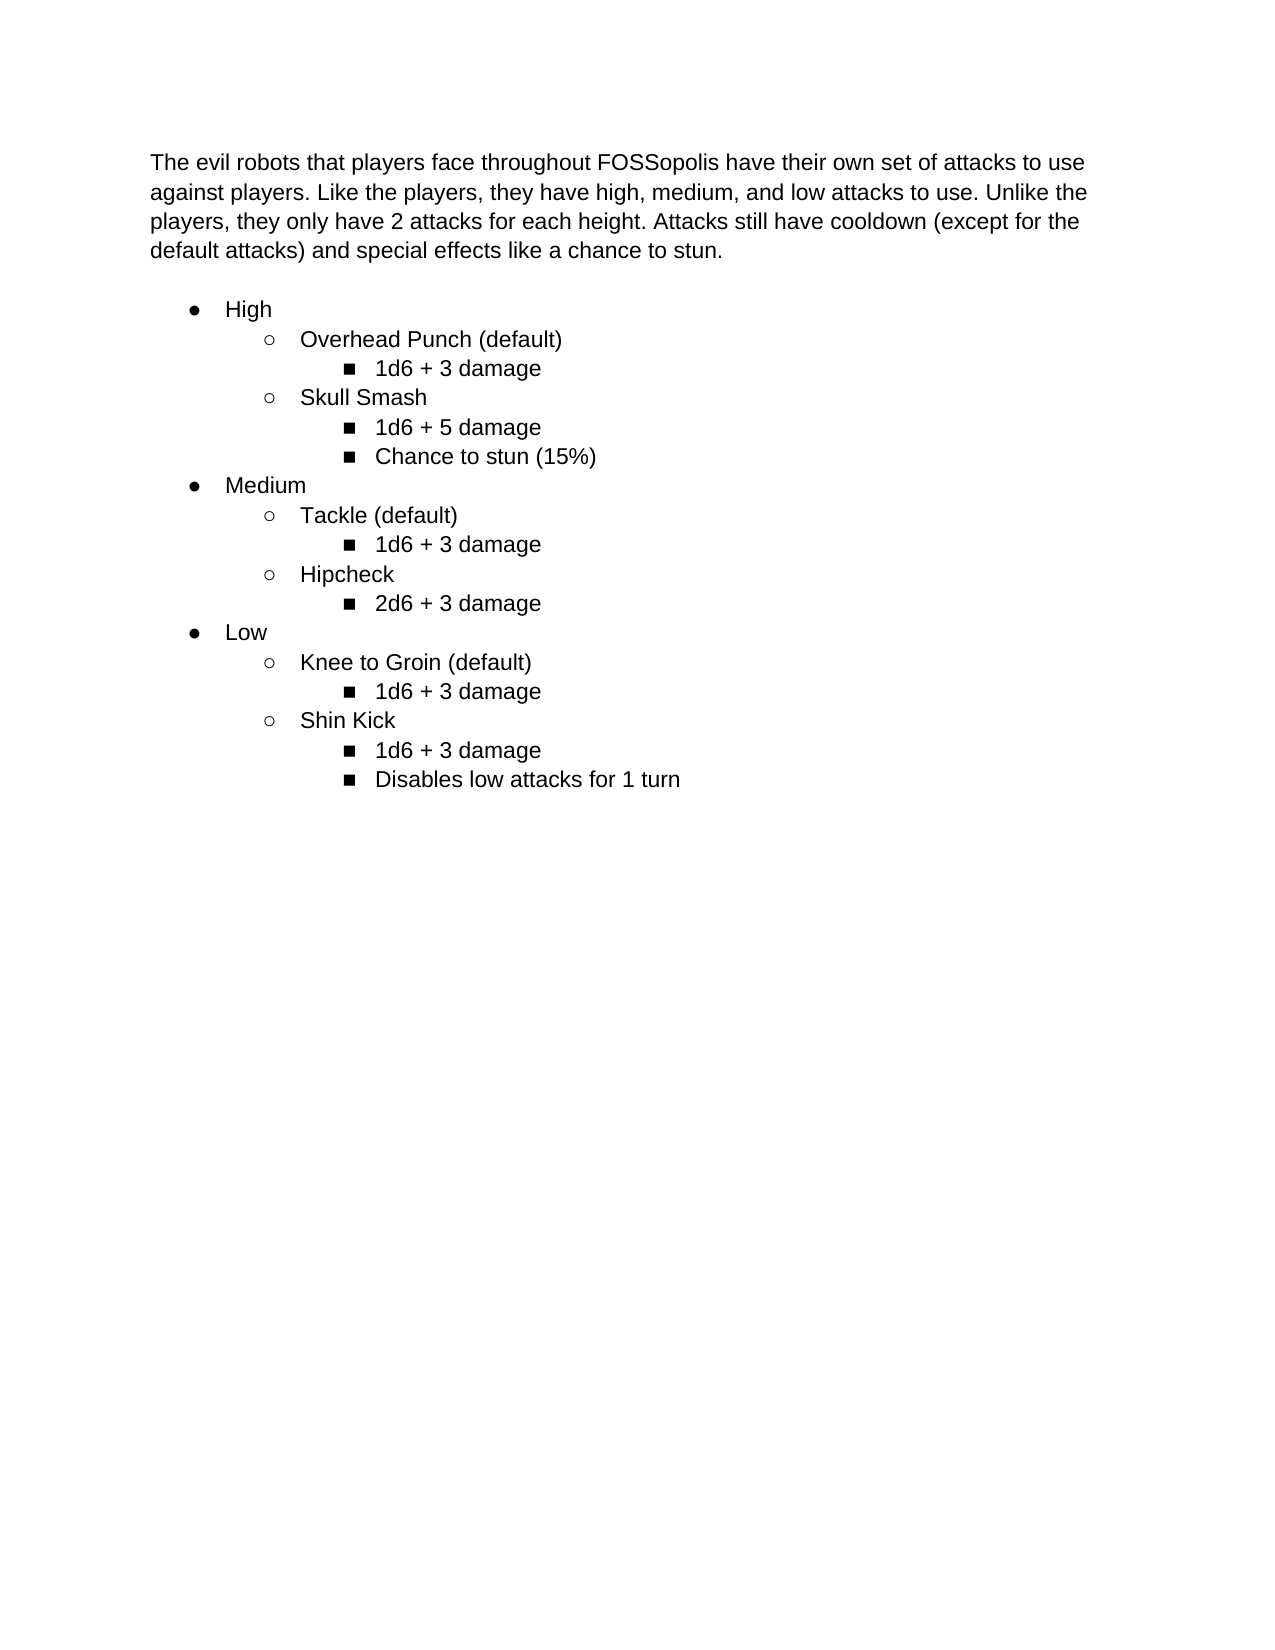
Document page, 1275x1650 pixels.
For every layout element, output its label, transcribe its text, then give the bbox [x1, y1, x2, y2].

list High [187, 297, 1125, 322]
list Disables low attacks for 1 turn [150, 767, 1125, 792]
list 2d6 + 3 damage [150, 591, 1125, 616]
list Chance to stun (15%) [150, 444, 1125, 469]
list Shin Kick [262, 708, 1125, 734]
list Medium [187, 473, 1125, 499]
text The evil robots that players face throughout FOSSopolis have their own set of attacks to use against players. Like the players, they have high, medium, and low attacks to use. Unlike the players, they only have 2 attacks for each height. Attacks still have cooldown (except for the default attacks) and special effects like a chance to stun. [150, 150, 1125, 264]
list Skull Smash [262, 385, 1125, 411]
list Tackle (default) [262, 502, 1125, 528]
list 1d6 + 3 damage [150, 532, 1125, 557]
list 1d6 + 5 damage [150, 414, 1125, 440]
list 1d6 + 3 damage [150, 356, 1125, 381]
list 1d6 + 3 damage [150, 737, 1125, 763]
list Overhead Punch (default) [262, 326, 1125, 352]
list Hipcheck [262, 561, 1125, 587]
list 1d6 + 3 damage [150, 679, 1125, 704]
list Low [187, 620, 1125, 646]
list Knee to Groin (default) [262, 649, 1125, 675]
